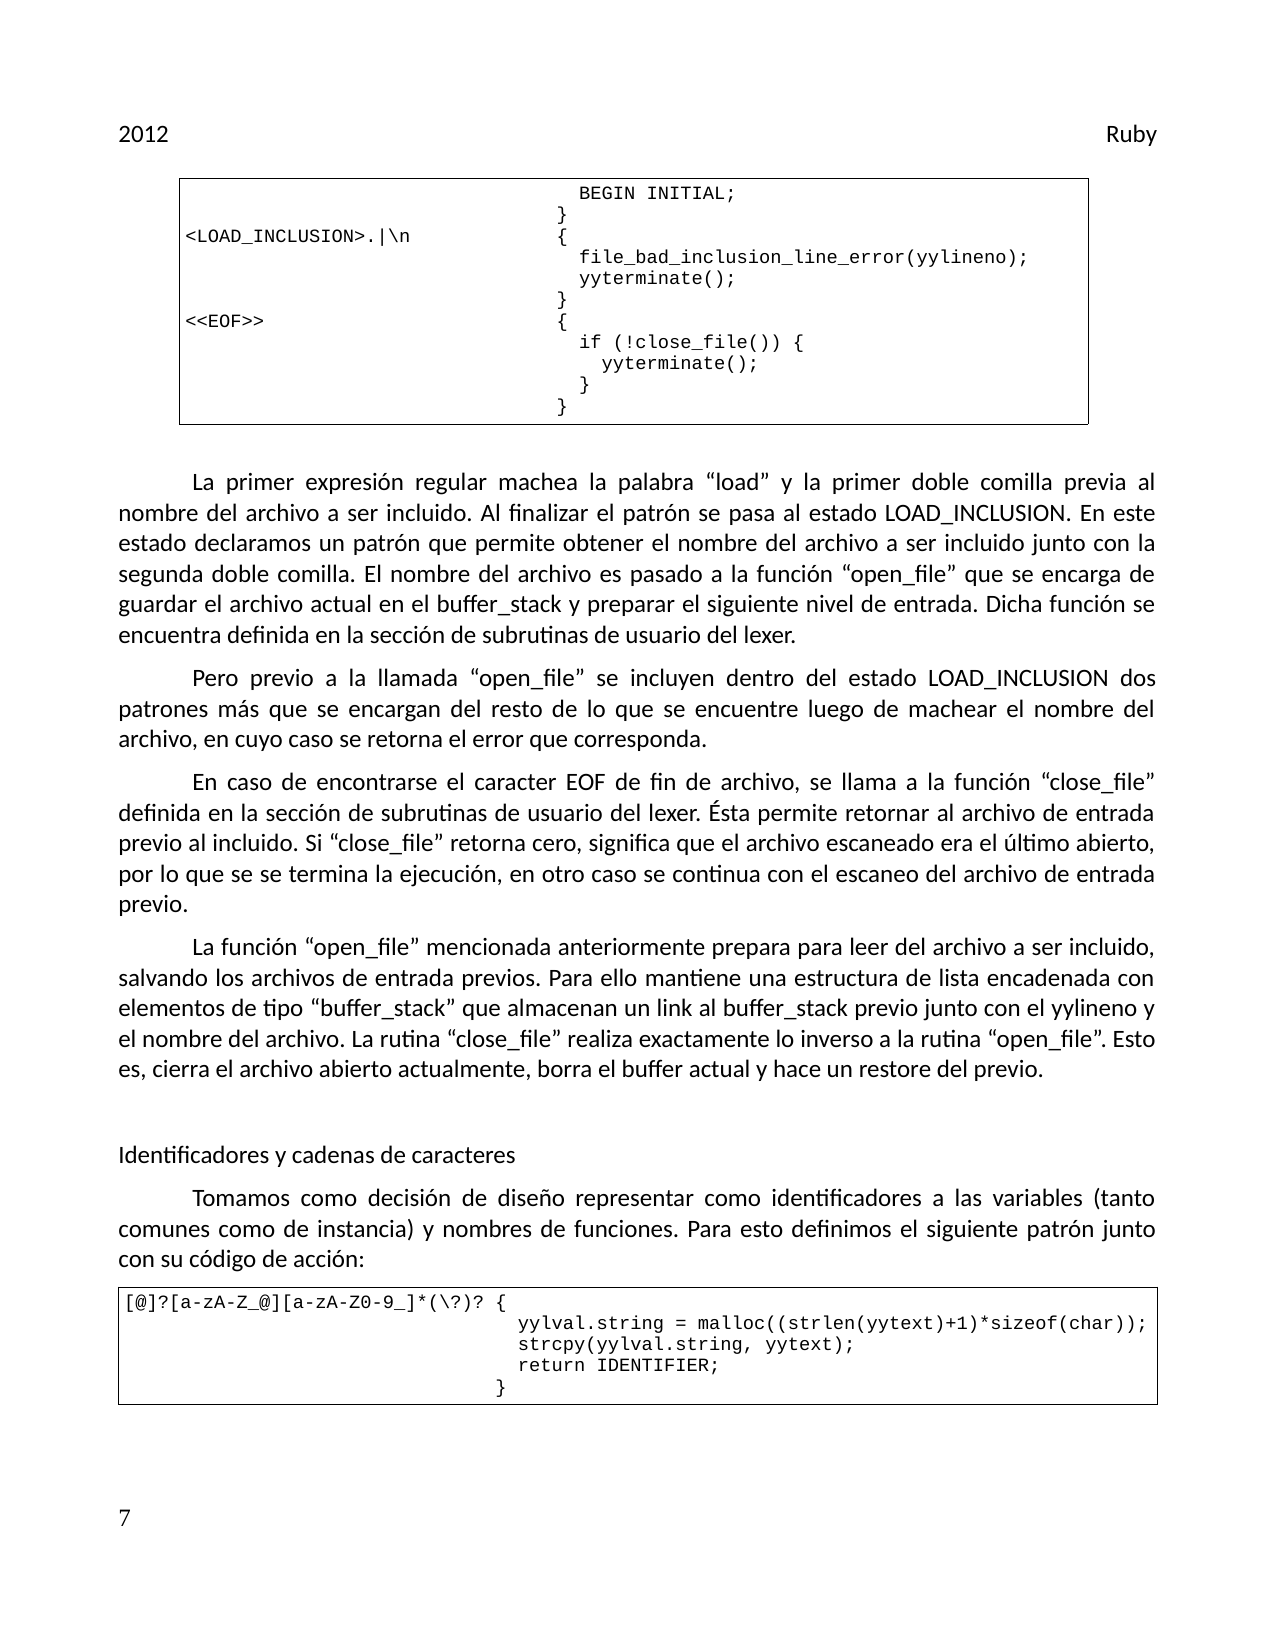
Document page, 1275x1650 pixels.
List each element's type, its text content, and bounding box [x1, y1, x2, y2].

table_header BEGIN INITIAL; } <LOAD_INCLUSION>.|\n { file_bad_inclusion_line_error(yylineno); yyterminate(); } <<EOF>> { if (!close_file()) { yyterminate(); } } [180, 179, 1088, 423]
text La primer expresión regular machea la palabra “load” y la primer doble comilla previa al nombre del archivo a ser incluido. Al finalizar el patrón se pasa al estado LOAD_INCLUSION. En este estado declaramos un patrón que permite obtener el nombre del archivo a ser incluido junto con la segunda doble comilla. El nombre del archivo es pasado a la función “open_file” que se encarga de guardar el archivo actual en el buffer_stack y preparar el siguiente nivel de entrada. Dicha función se encuentra definida en la sección de subrutinas de usuario del lexer. [118, 467, 1157, 650]
text Identificadores y cadenas de caracteres [118, 1139, 1157, 1170]
text Tomamos como decisión de diseño representar como identificadores a las variables (tanto comunes como de instancia) y nombres de funciones. Para esto definimos el siguiente patrón junto con su código de acción: [118, 1182, 1157, 1274]
table_header [@]?[a-zA-Z_@][a-zA-Z0-9_]*(\?)? { yylval.string = malloc((strlen(yytext)+1)*sizeof(char)); strcpy(yylval.string, yytext); return IDENTIFIER; } [119, 1288, 1157, 1404]
text Pero previo a la llamada “open_file” se incluyen dentro del estado LOAD_INCLUSION dos patrones más que se encargan del resto de lo que se encuentre luego de machear el nombre del archivo, en cuyo caso se retorna el error que corresponda. [118, 662, 1157, 754]
text En caso de encontrarse el caracter EOF de fin de archivo, se llama a la función “close_file” definida en la sección de subrutinas de usuario del lexer. Ésta permite retornar al archivo de entrada previo al incluido. Si “close_file” retorna cero, significa que el archivo escaneado era el último abierto, por lo que se se termina la ejecución, en otro caso se continua con el escaneo del archivo de entrada previo. [118, 766, 1157, 919]
text La función “open_file” mencionada anteriormente prepara para leer del archivo a ser incluido, salvando los archivos de entrada previos. Para ello mantiene una estructura de lista encadenada con elementos de tipo “buffer_stack” que almacenan un link al buffer_stack previo junto con el yylineno y el nombre del archivo. La rutina “close_file” realiza exactamente lo inverso a la rutina “open_file”. Esto es, cierra el archivo abierto actualmente, borra el buffer actual y hace un restore del previo. [118, 931, 1157, 1084]
